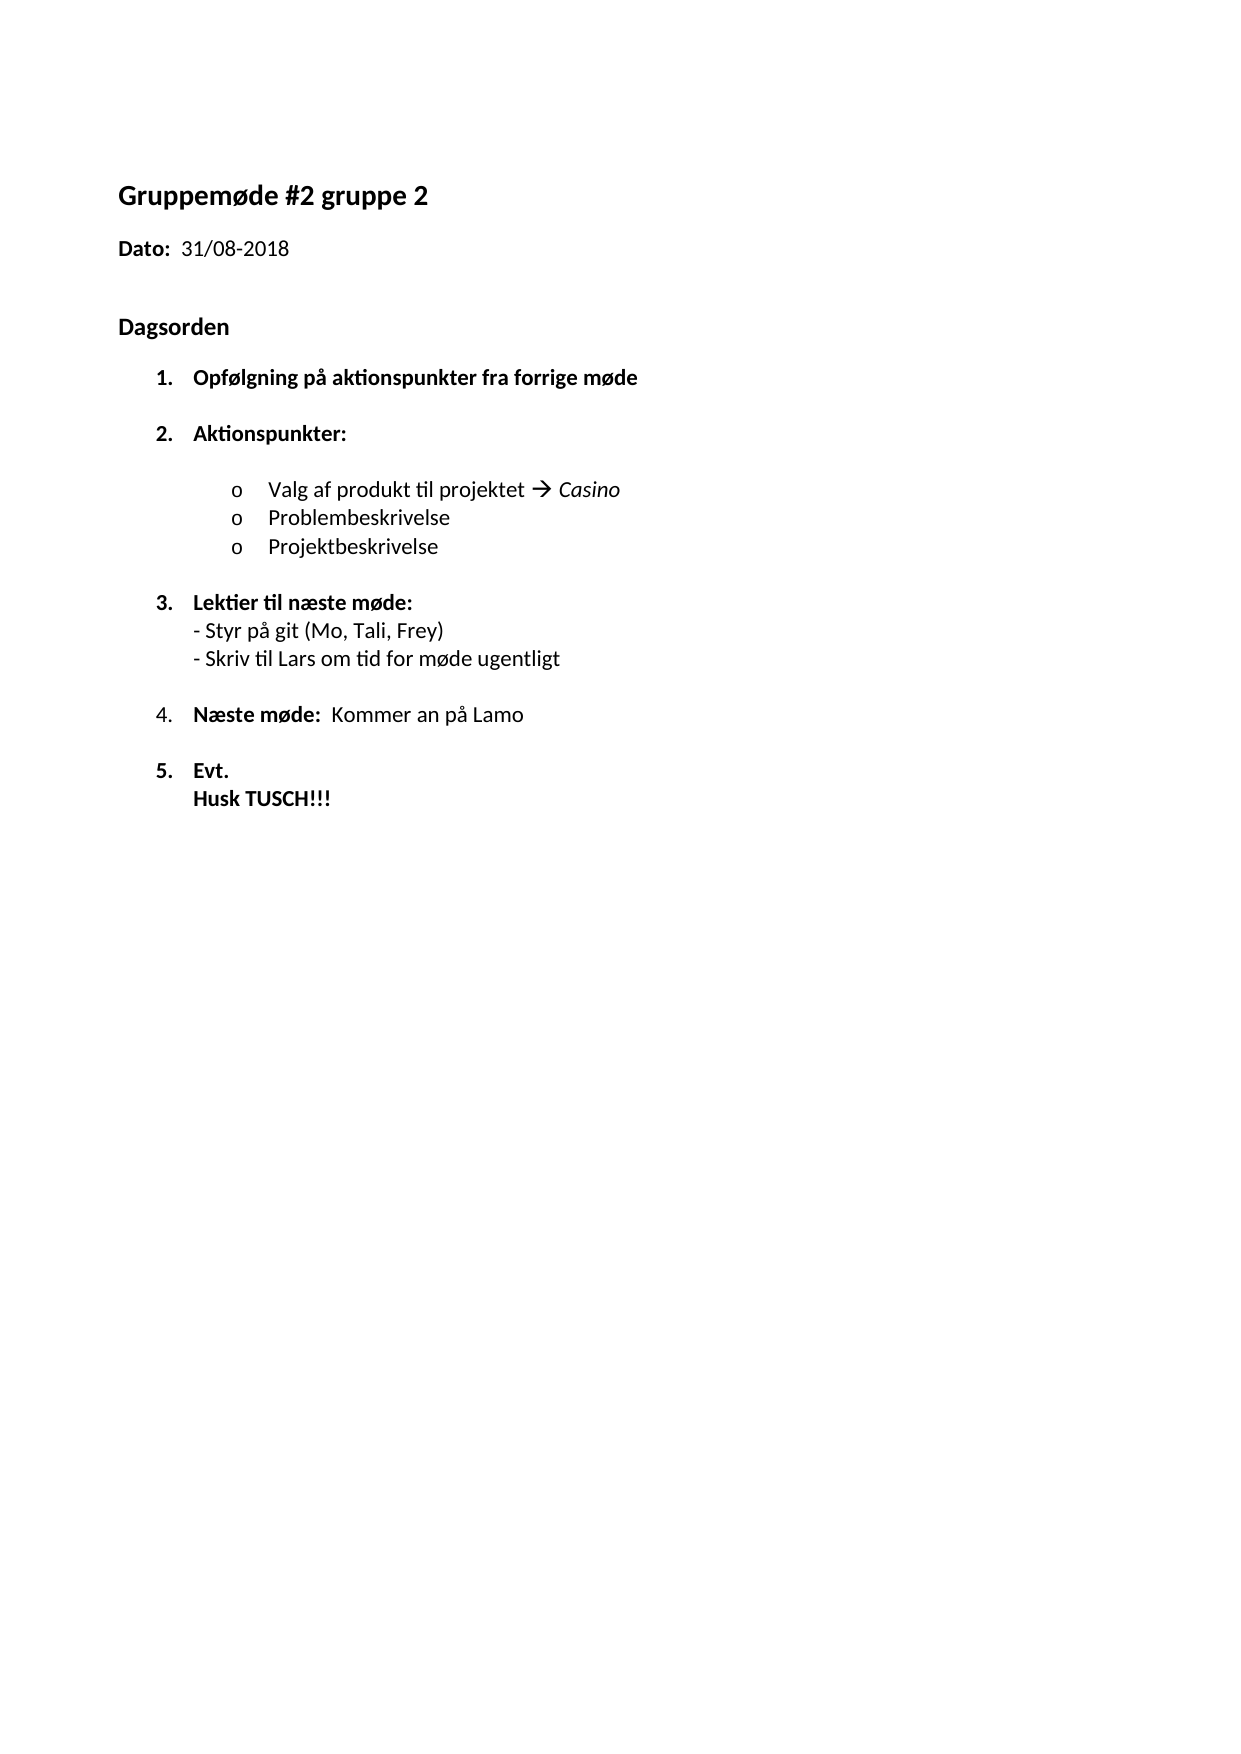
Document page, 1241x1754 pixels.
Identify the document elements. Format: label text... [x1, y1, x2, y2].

list Lektier til næste møde: [156, 588, 1122, 616]
list Næste møde: Kommer an på Lamo [156, 700, 1122, 728]
text Dato: 31/08-2018 [118, 234, 1122, 262]
list Opfølgning på aktionspunkter fra forrige møde [156, 363, 1122, 391]
list Evt. [156, 756, 1122, 784]
text - Styr på git (Mo, Tali, Frey) [193, 616, 1122, 644]
list Problembeskrivelse [231, 503, 1122, 532]
text Husk TUSCH!!! [193, 784, 1122, 812]
text Gruppemøde #2 gruppe 2 [118, 177, 1122, 213]
list Aktionspunkter: [156, 419, 1122, 447]
text Dagsorden [118, 311, 1122, 342]
list Valg af produkt til projektet  Casino [231, 475, 1122, 503]
text - Skriv til Lars om tid for møde ugentligt [118, 644, 1122, 672]
list Projektbeskrivelse [231, 532, 1122, 560]
